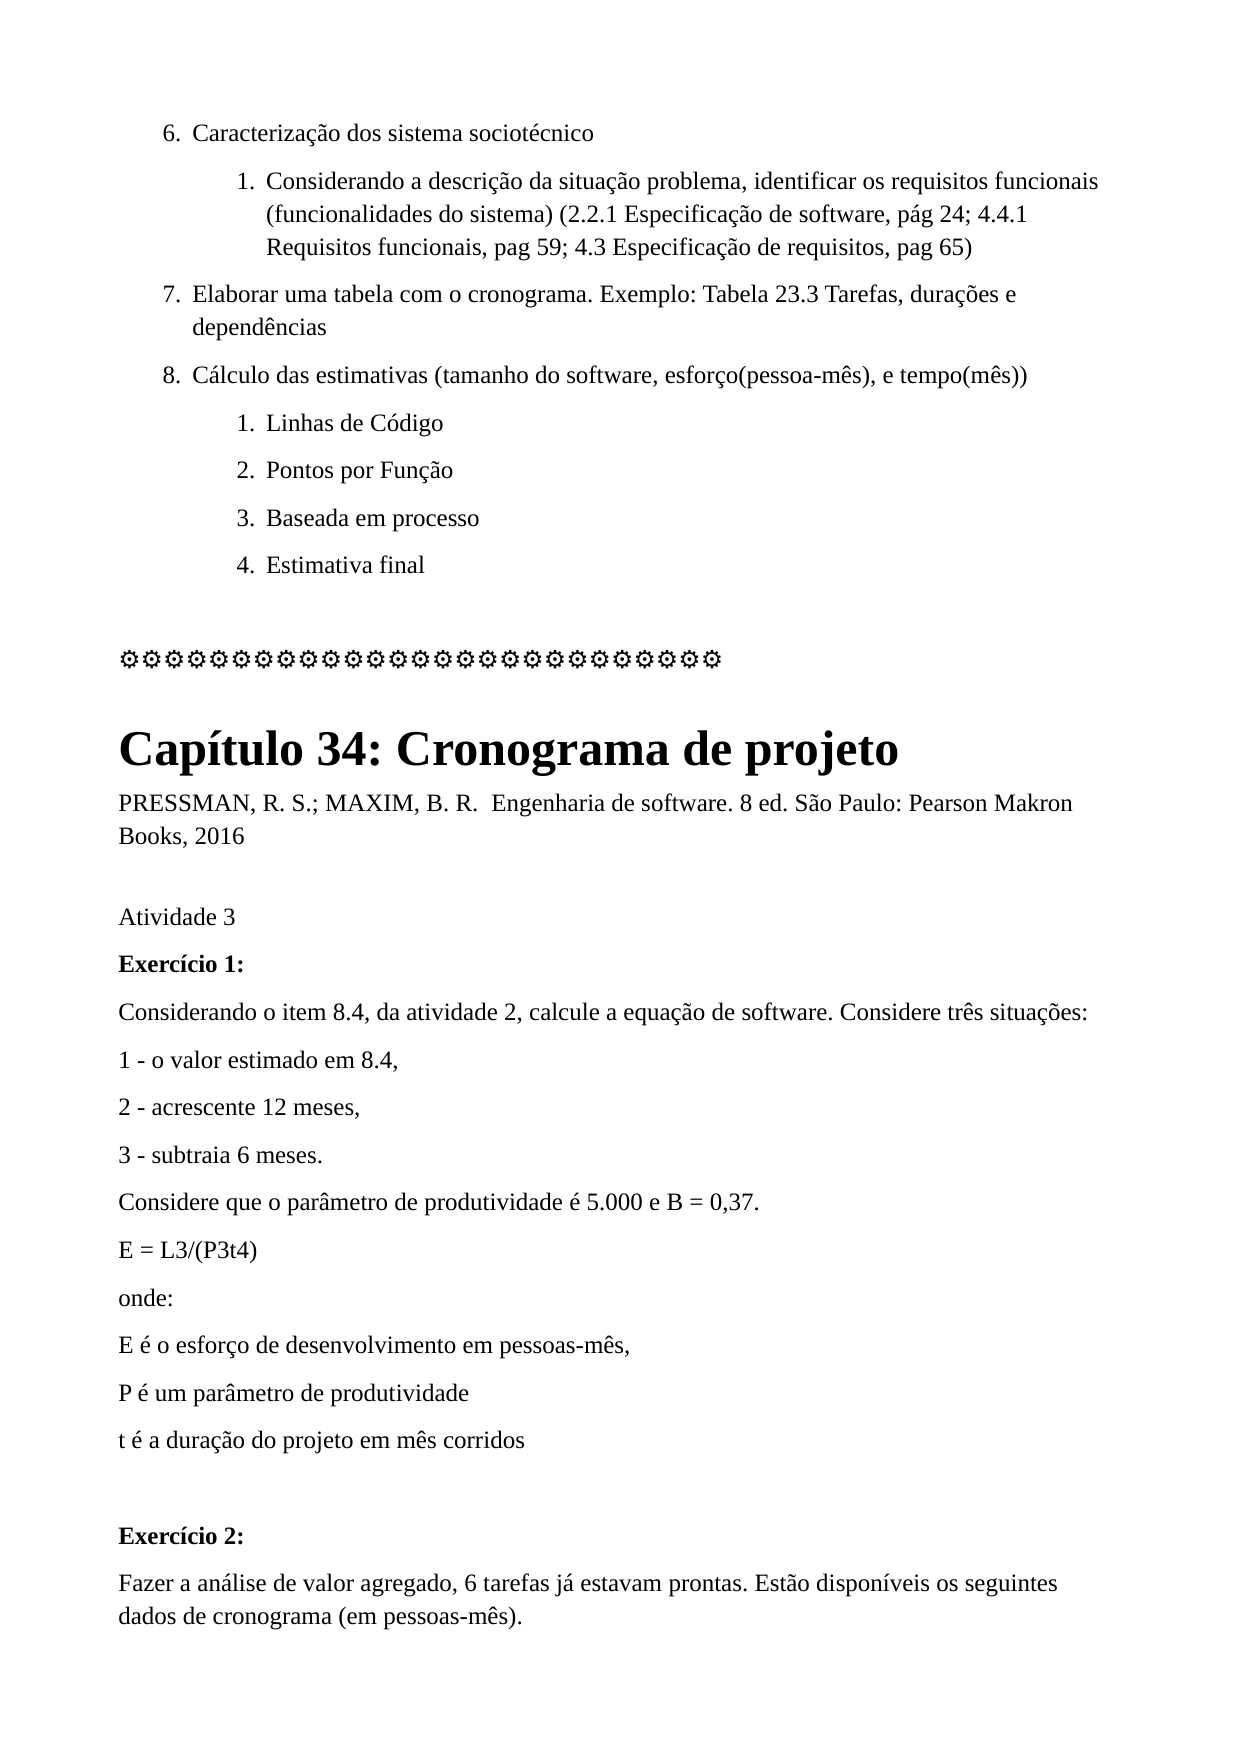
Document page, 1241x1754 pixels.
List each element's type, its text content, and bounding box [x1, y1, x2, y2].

text Considerando o item 8.4, da atividade 2, calcule a equação de software. Considere três situações: [118, 997, 1122, 1026]
text ⚙️⚙️⚙️⚙️⚙️⚙️⚙️⚙️⚙️⚙️⚙️⚙️⚙️⚙️⚙️⚙️⚙️⚙️⚙️⚙️⚙️⚙️⚙️⚙️⚙️⚙️⚙️ [118, 646, 1122, 674]
text 1 - o valor estimado em 8.4, [118, 1045, 1122, 1073]
text Exercício 2: [118, 1521, 1122, 1549]
text 3 - subtraia 6 meses. [118, 1140, 1122, 1169]
text PRESSMAN, R. S.; MAXIM, B. R. Engenharia de software. 8 ed. São Paulo: Pearson Makron Books, 2016 [118, 788, 1122, 850]
text Considere que o parâmetro de produtividade é 5.000 e B = 0,37. [118, 1187, 1122, 1216]
subtitle Capítulo 34: Cronograma de projeto [118, 718, 1122, 776]
text t é a duração do projeto em mês corridos [118, 1426, 1122, 1454]
text Atividade 3 [118, 869, 1122, 931]
text E é o esforço de desenvolvimento em pessoas-mês, [118, 1330, 1122, 1359]
list Pontos por Função [236, 455, 1122, 484]
text onde: [118, 1283, 1122, 1311]
text E = L3/(P3t4) [118, 1235, 1122, 1264]
list Considerando a descrição da situação problema, identificar os requisitos funcionais (funcionalidades do sistema) (2.2.1 Especificação de software, pág 24; 4.4.1 Requisitos funcionais, pag 59; 4.3 Especificação de requisitos, pag 65) [236, 166, 1122, 261]
text Fazer a análise de valor agregado, 6 tarefas já estavam prontas. Estão disponíveis os seguintes dados de cronograma (em pessoas-mês). [118, 1568, 1122, 1630]
list Estimativa final [236, 550, 1122, 579]
list Linhas de Código [236, 408, 1122, 436]
list Elaborar uma tabela com o cronograma. Exemplo: Tabela 23.3 Tarefas, durações e dependências [162, 279, 1122, 341]
list Cálculo das estimativas (tamanho do software, esforço(pessoa-mês), e tempo(mês)) [162, 360, 1122, 389]
text P é um parâmetro de produtividade [118, 1378, 1122, 1407]
text 2 - acrescente 12 meses, [118, 1092, 1122, 1121]
text Exercício 1: [118, 949, 1122, 978]
list Caracterização dos sistema sociotécnico [162, 118, 1122, 147]
list Baseada em processo [236, 503, 1122, 532]
